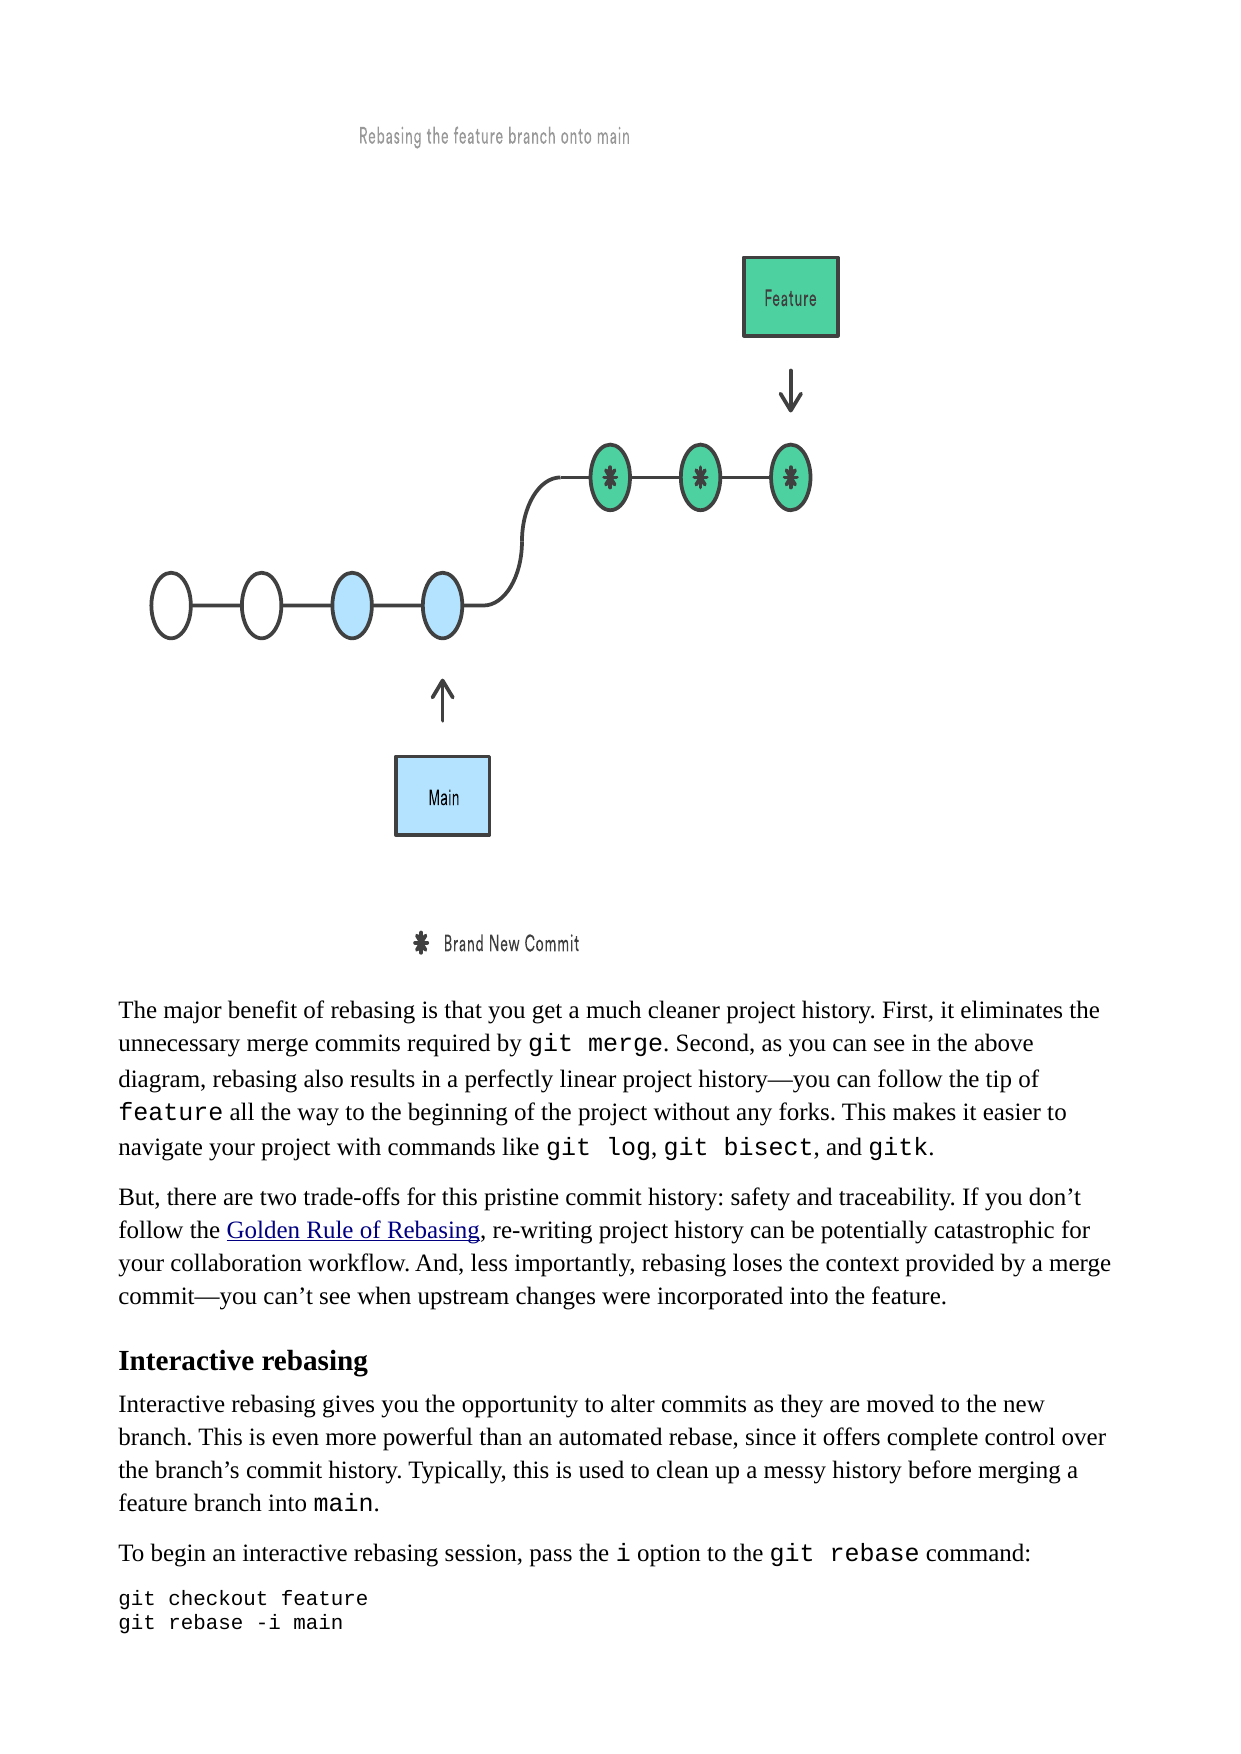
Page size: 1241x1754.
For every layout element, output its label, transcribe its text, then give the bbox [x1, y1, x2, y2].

text But, there are two trade-offs for this pristine commit history: safety and traceability. If you don’t follow the Golden Rule of Rebasing, re-writing project history can be potentially catastrophic for your collaboration workflow. And, less importantly, rebasing loses the context provided by a merge commit—you can’t see when upstream changes were incorporated into the feature. [118, 1182, 1122, 1309]
text Interactive rebasing gives you the opportunity to alter commits as they are moved to the new branch. This is even more powerful than an automated rebase, since it offers complete control over the branch’s commit history. Typically, this is used to clean up a messy history before merging a feature branch into main. [118, 1389, 1122, 1519]
text The major benefit of rebasing is that you get a much cleaner project history. First, it eliminates the unnecessary merge commits required by git merge. Second, as you can see in the above diagram, rebasing also results in a perfectly linear project history—you can follow the tip of feature all the way to the beginning of the project without any forks. This makes it easier to navigate your project with commands like git log, git bisect, and gitk. [118, 996, 1122, 1163]
text git rebase -i main [118, 1612, 1122, 1635]
text To begin an interactive rebasing session, pass the i option to the git rebase command: [118, 1538, 1122, 1569]
text git checkout feature [118, 1588, 1122, 1612]
subtitle Interactive rebasing [118, 1343, 1122, 1377]
